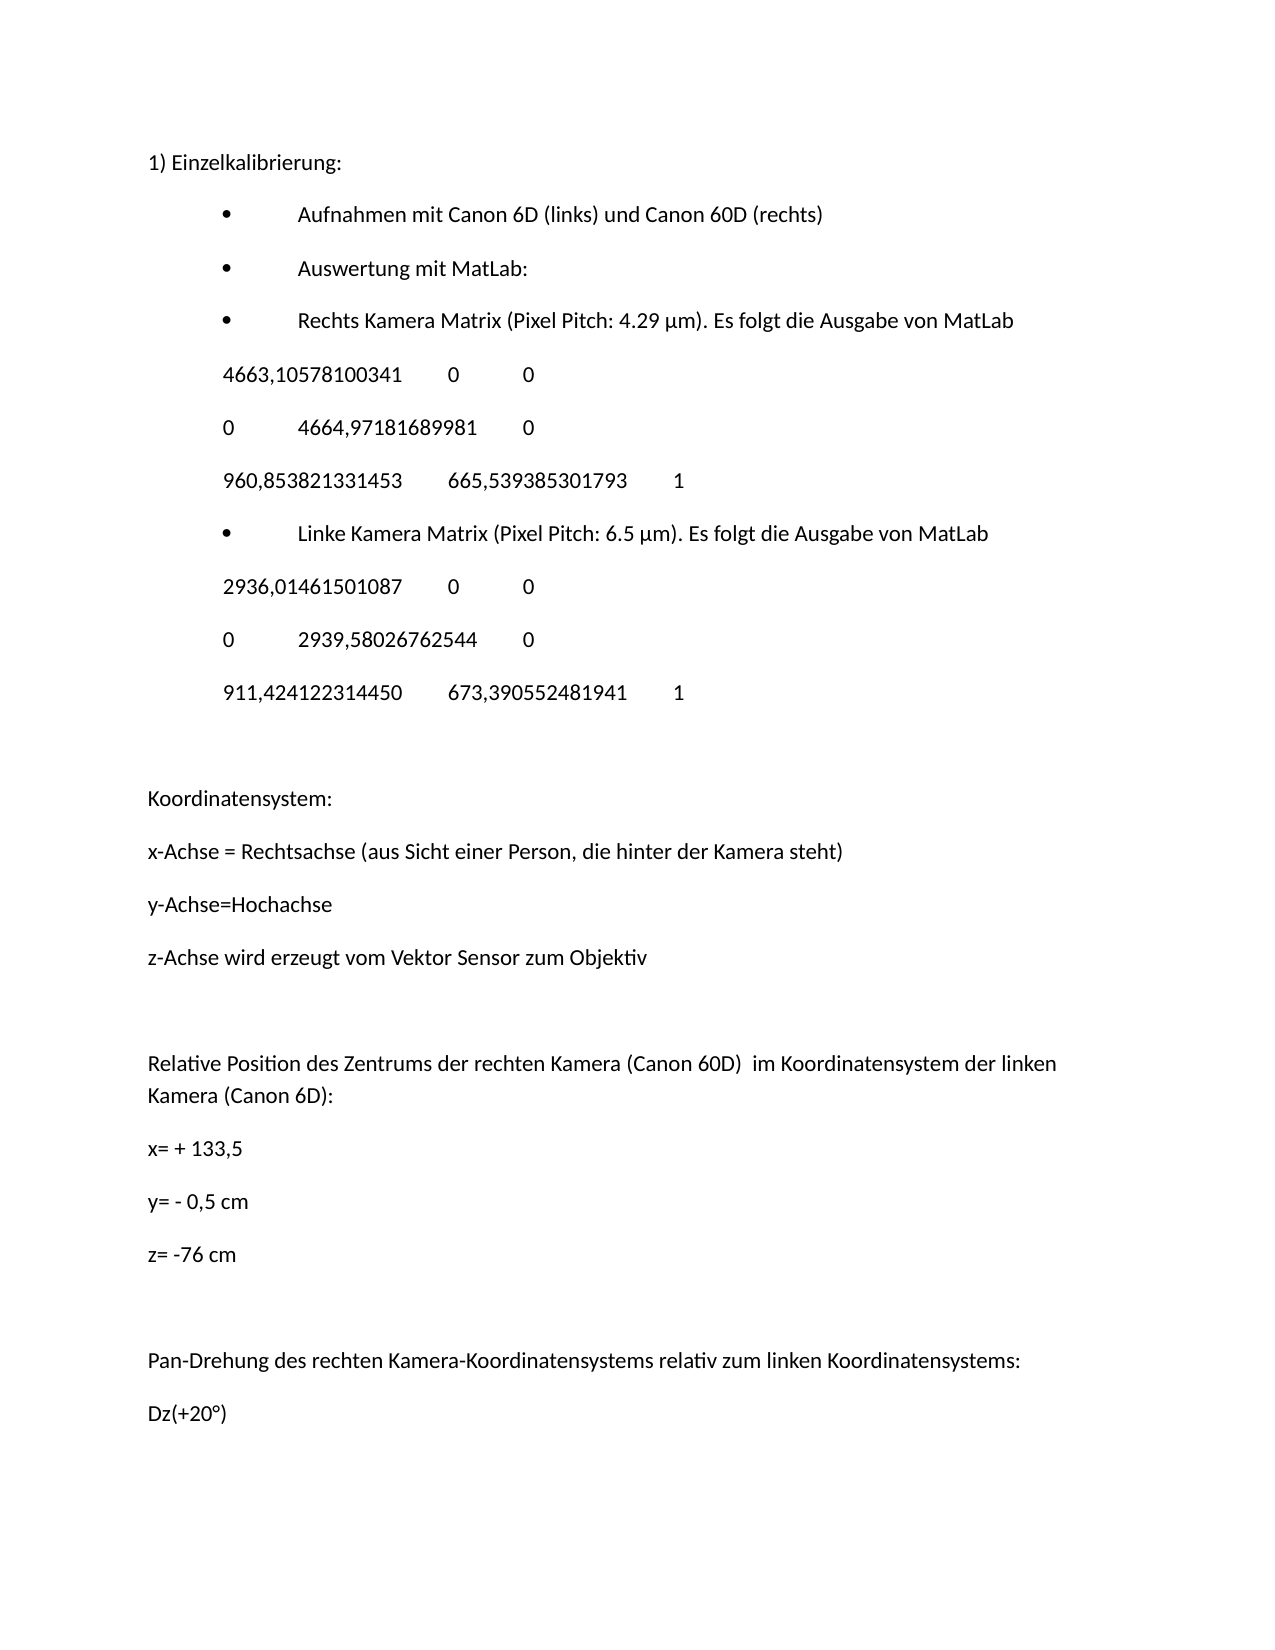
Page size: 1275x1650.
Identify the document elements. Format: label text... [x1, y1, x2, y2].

text y= - 0,5 cm [148, 1187, 1127, 1215]
text Koordinatensystem: [148, 784, 1127, 812]
list Auswertung mit MatLab: [223, 254, 1127, 282]
text y-Achse=Hochachse [148, 890, 1127, 918]
text 0 2939,58026762544 0 [148, 625, 1127, 653]
text 2936,01461501087 0 0 [148, 572, 1127, 600]
text Dz(+20°) [148, 1399, 1127, 1427]
text 960,853821331453 665,539385301793 1 [148, 466, 1127, 494]
text 911,424122314450 673,390552481941 1 [148, 678, 1127, 706]
text 1) Einzelkalibrierung: [148, 148, 1127, 176]
text Pan-Drehung des rechten Kamera-Koordinatensystems relativ zum linken Koordinatensystems: [148, 1346, 1127, 1374]
text 4663,10578100341 0 0 [148, 360, 1127, 388]
text Relative Position des Zentrums der rechten Kamera (Canon 60D) im Koordinatensystem der linken Kamera (Canon 6D): [148, 1049, 1127, 1109]
text 0 4664,97181689981 0 [148, 413, 1127, 441]
list Rechts Kamera Matrix (Pixel Pitch: 4.29 µm). Es folgt die Ausgabe von MatLab [223, 307, 1127, 335]
text z= -76 cm [148, 1240, 1127, 1268]
list Aufnahmen mit Canon 6D (links) und Canon 60D (rechts) [223, 201, 1127, 229]
list Linke Kamera Matrix (Pixel Pitch: 6.5 µm). Es folgt die Ausgabe von MatLab [223, 519, 1127, 547]
text x-Achse = Rechtsachse (aus Sicht einer Person, die hinter der Kamera steht) [148, 837, 1127, 865]
text x= + 133,5 [148, 1134, 1127, 1162]
text z-Achse wird erzeugt vom Vektor Sensor zum Objektiv [148, 943, 1127, 971]
